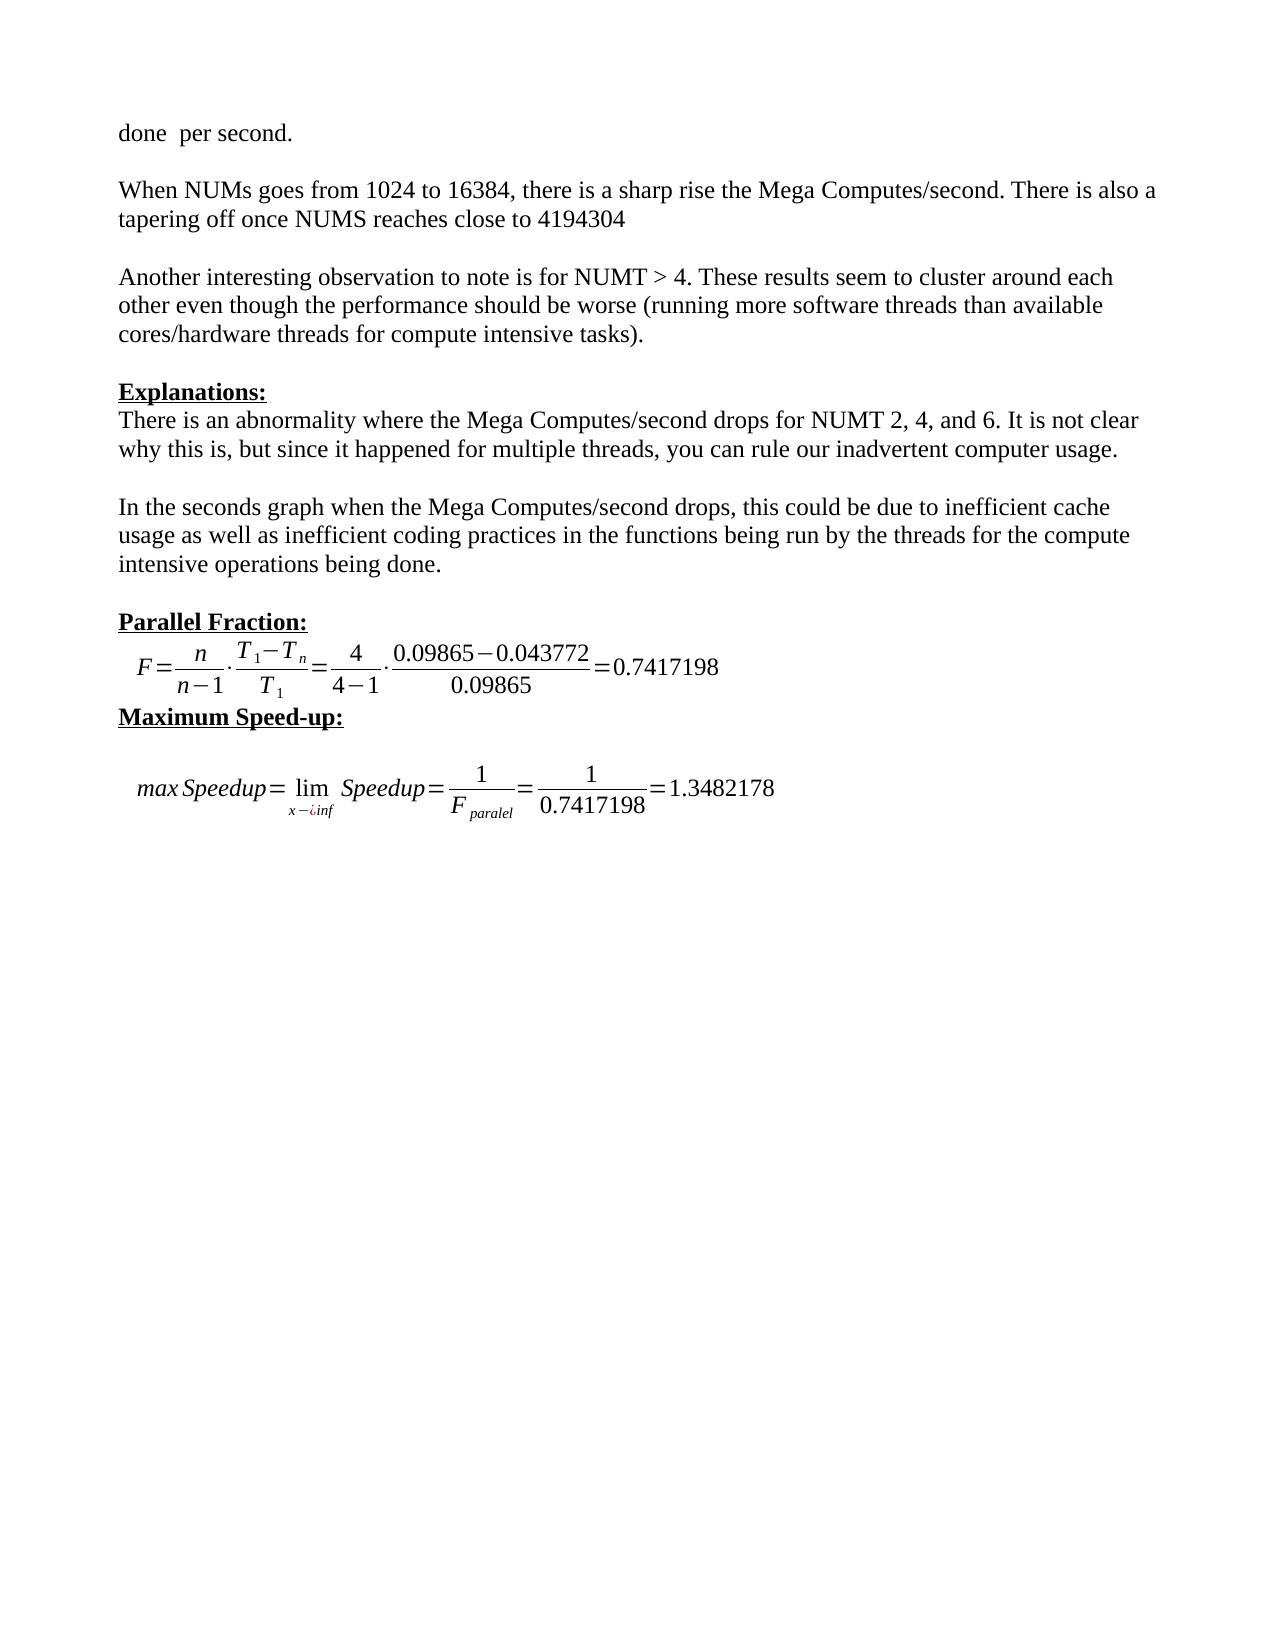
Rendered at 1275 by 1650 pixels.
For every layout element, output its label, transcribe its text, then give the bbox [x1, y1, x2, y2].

text In the seconds graph when the Mega Computes/second drops, this could be due to inefficient cache usage as well as inefficient coding practices in the functions being run by the threads for the compute intensive operations being done. [118, 492, 1157, 578]
text When NUMs goes from 1024 to 16384, there is a sharp rise the Mega Computes/second. There is also a tapering off once NUMS reaches close to 4194304 [118, 176, 1157, 233]
text done per second. [118, 118, 1157, 147]
text There is an abnormality where the Mega Computes/second drops for NUMT 2, 4, and 6. It is not clear why this is, but since it happened for multiple threads, you can rule our inadvertent computer usage. [118, 406, 1157, 463]
text Another interesting observation to note is for NUMT > 4. These results seem to cluster around each other even though the performance should be worse (running more software threads than available cores/hardware threads for compute intensive tasks). [118, 262, 1157, 348]
text Parallel Fraction: [118, 607, 1157, 636]
text Maximum Speed-up: [118, 702, 1157, 731]
text Explanations: [118, 377, 1157, 406]
